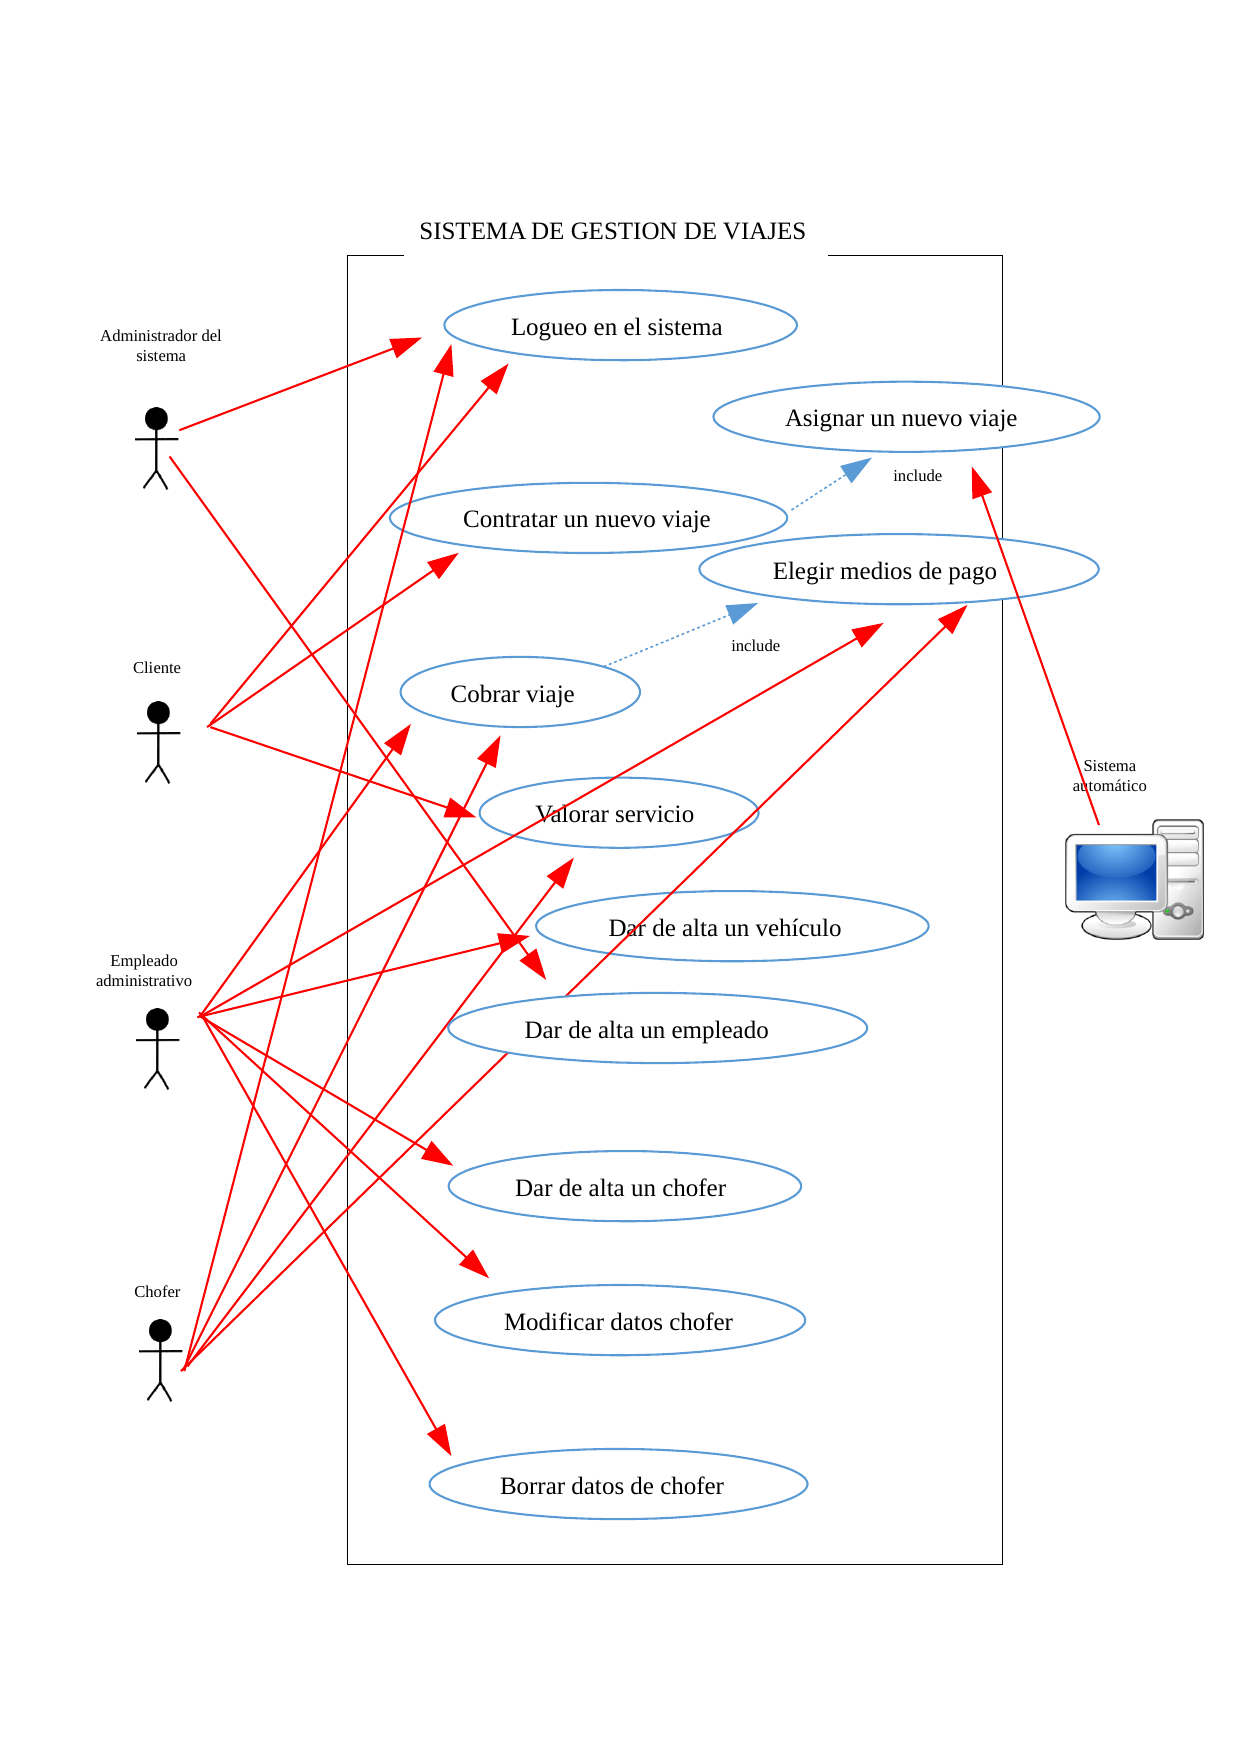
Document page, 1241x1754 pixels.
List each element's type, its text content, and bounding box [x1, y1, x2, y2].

text 󠅐 [118, 254, 404, 288]
text 󠅐 [828, 254, 1122, 288]
